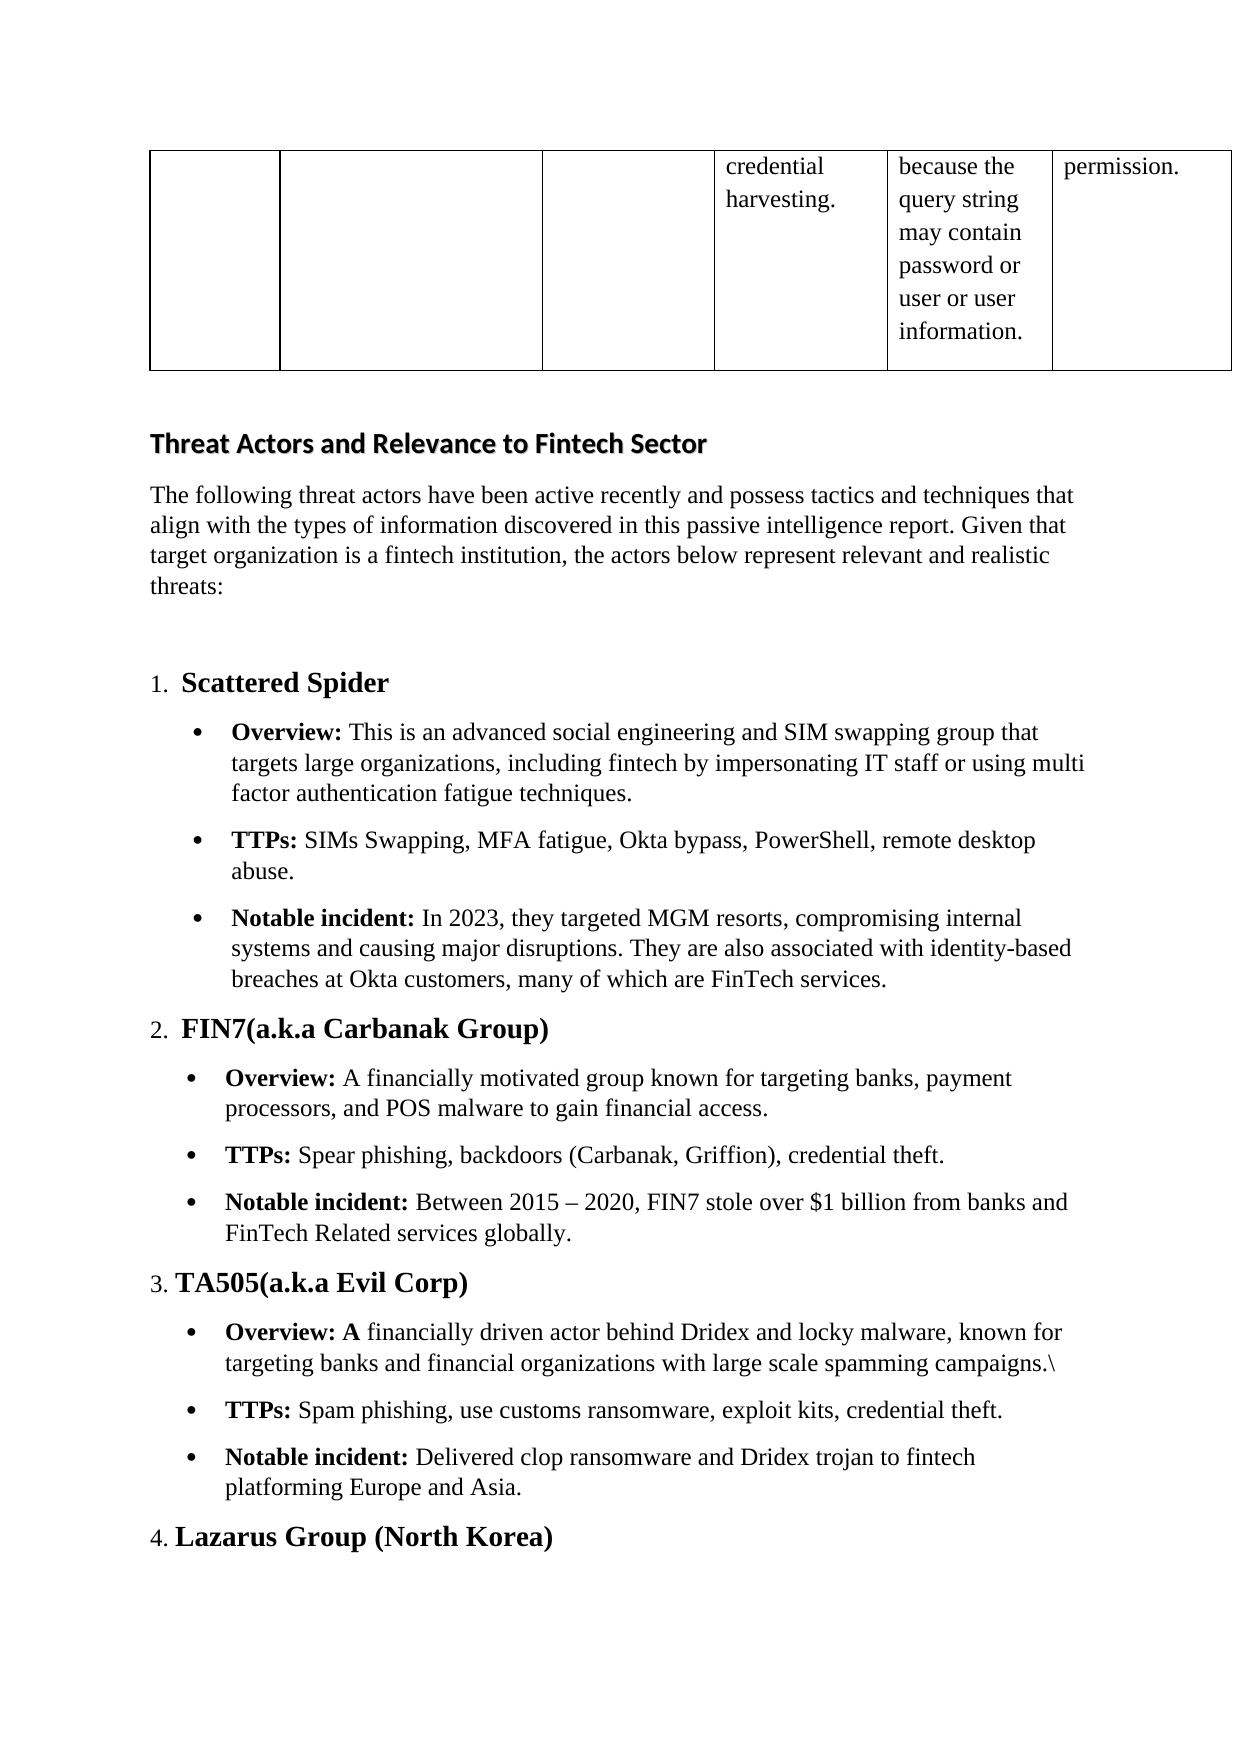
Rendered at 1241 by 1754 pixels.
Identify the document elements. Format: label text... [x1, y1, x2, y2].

list TTPs: Spam phishing, use customs ransomware, exploit kits, credential theft. [187, 1395, 1090, 1423]
table_cell credential harvesting. [715, 151, 887, 370]
list Notable incident: Between 2015 – 2020, FIN7 stole over $1 billion from banks and FinTech Related services globally. [187, 1187, 1090, 1247]
table_cell because the query string may contain password or user or user information. [888, 151, 1052, 370]
text 2. FIN7(a.k.a Carbanak Group) [150, 1011, 1090, 1044]
list TTPs: Spear phishing, backdoors (Carbanak, Griffion), credential theft. [187, 1140, 1090, 1169]
text 1. Scattered Spider [150, 665, 1090, 699]
table_cell [543, 151, 714, 370]
list Notable incident: In 2023, they targeted MGM resorts, compromising internal systems and causing major disruptions. They are also associated with identity-based breaches at Okta customers, many of which are FinTech services. [194, 903, 1090, 992]
table_cell [151, 151, 279, 370]
list TTPs: SIMs Swapping, MFA fatigue, Okta bypass, PowerShell, remote desktop abuse. [194, 825, 1090, 884]
list Notable incident: Delivered clop ransomware and Dridex trojan to fintech platforming Europe and Asia. [187, 1442, 1090, 1501]
text 3. TA505(a.k.a Evil Corp) [150, 1265, 1090, 1298]
text The following threat actors have been active recently and possess tactics and techniques that align with the types of information discovered in this passive intelligence report. Given that target organization is a fintech institution, the actors below represent relevant and realistic threats: [150, 480, 1090, 600]
list Overview: A financially driven actor behind Dridex and locky malware, known for targeting banks and financial organizations with large scale spamming campaigns.\ [187, 1317, 1090, 1376]
list Overview: This is an advanced social engineering and SIM swapping group that targets large organizations, including fintech by impersonating IT staff or using multi factor authentication fatigue techniques. [194, 717, 1090, 807]
table_cell [281, 151, 542, 370]
text Threat Actors and Relevance to Fintech Sector [150, 425, 1090, 461]
text 4. Lazarus Group (North Korea) [150, 1519, 1090, 1553]
list Overview: A financially motivated group known for targeting banks, payment processors, and POS malware to gain financial access. [187, 1063, 1090, 1122]
table_cell permission. [1053, 151, 1231, 370]
